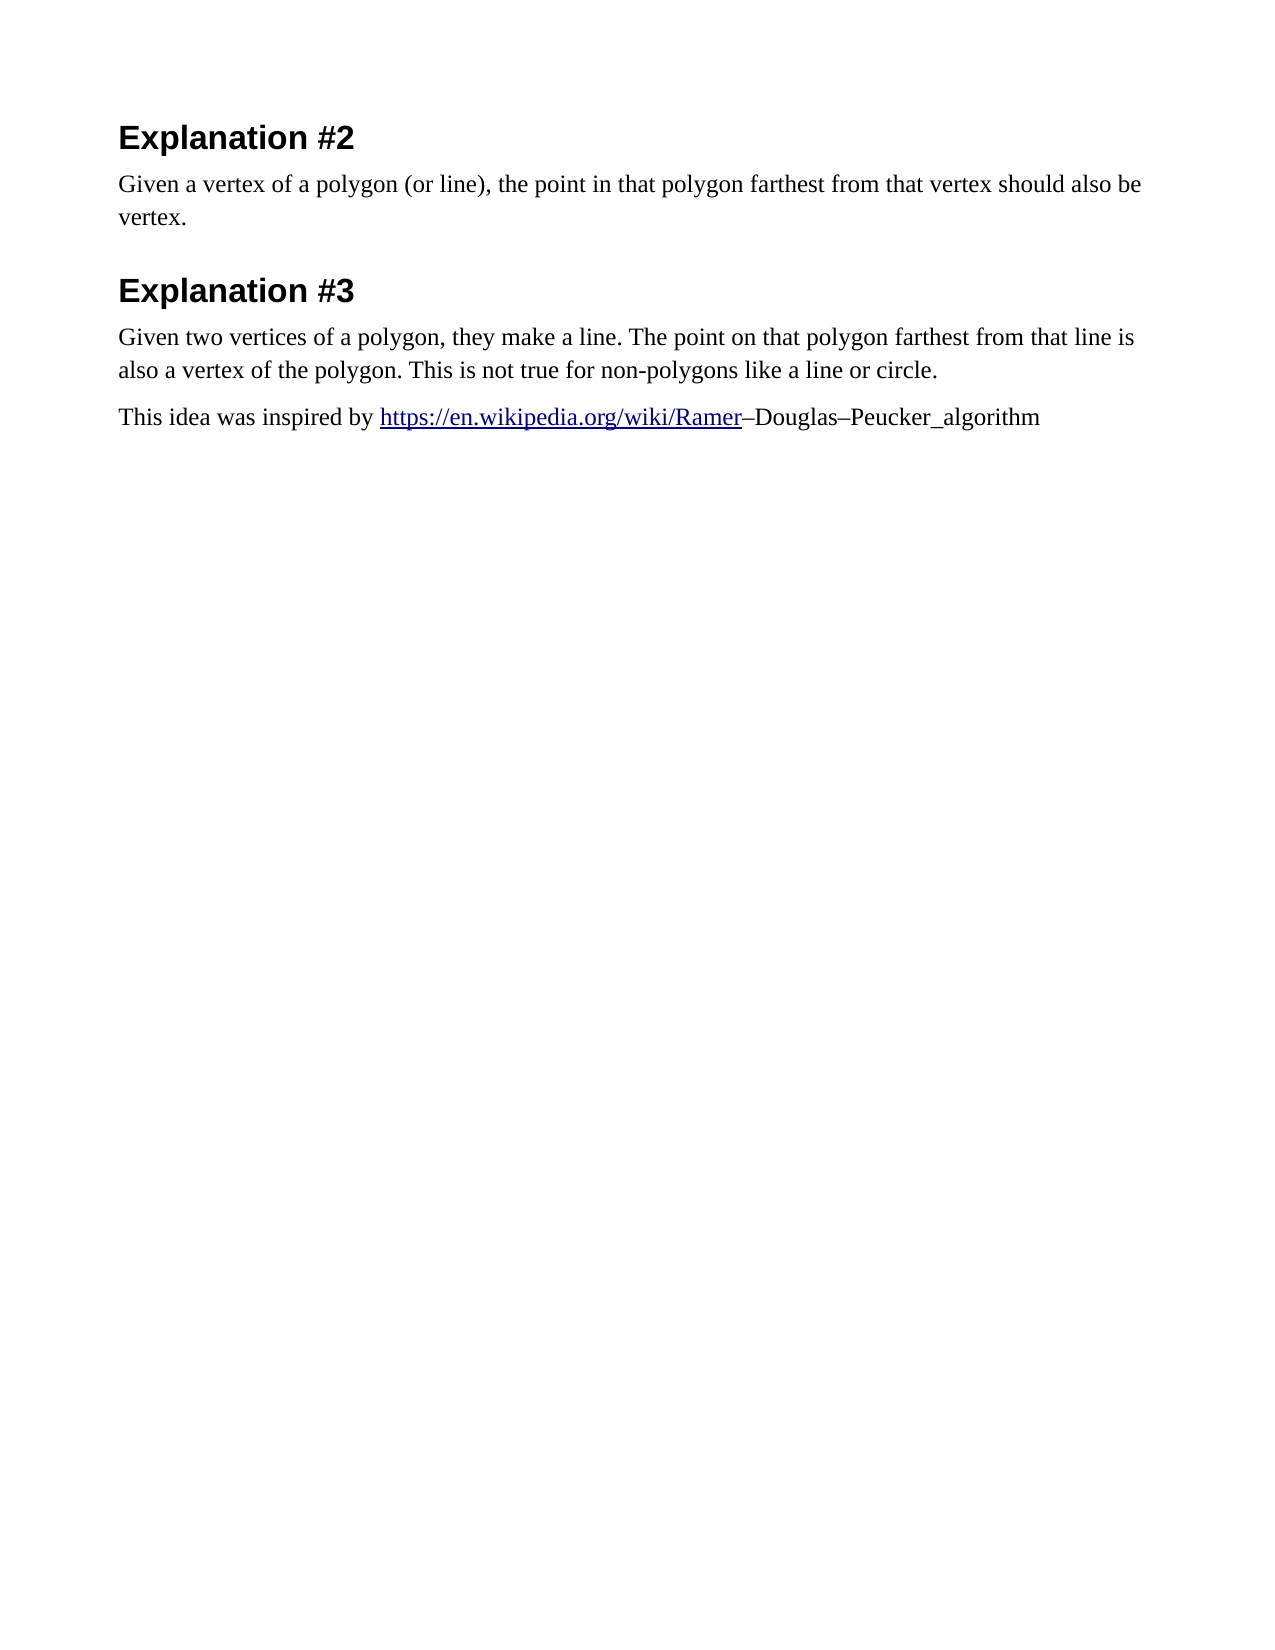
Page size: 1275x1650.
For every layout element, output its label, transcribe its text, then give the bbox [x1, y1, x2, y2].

text This idea was inspired by https://en.wikipedia.org/wiki/Ramer–Douglas–Peucker_algorithm [118, 402, 1157, 431]
subtitle Explanation #2 [118, 118, 1157, 157]
subtitle Explanation #3 [118, 271, 1157, 309]
text Given a vertex of a polygon (or line), the point in that polygon farthest from that vertex should also be vertex. [118, 169, 1157, 231]
text Given two vertices of a polygon, they make a line. The point on that polygon farthest from that line is also a vertex of the polygon. This is not true for non-polygons like a line or circle. [118, 322, 1157, 384]
